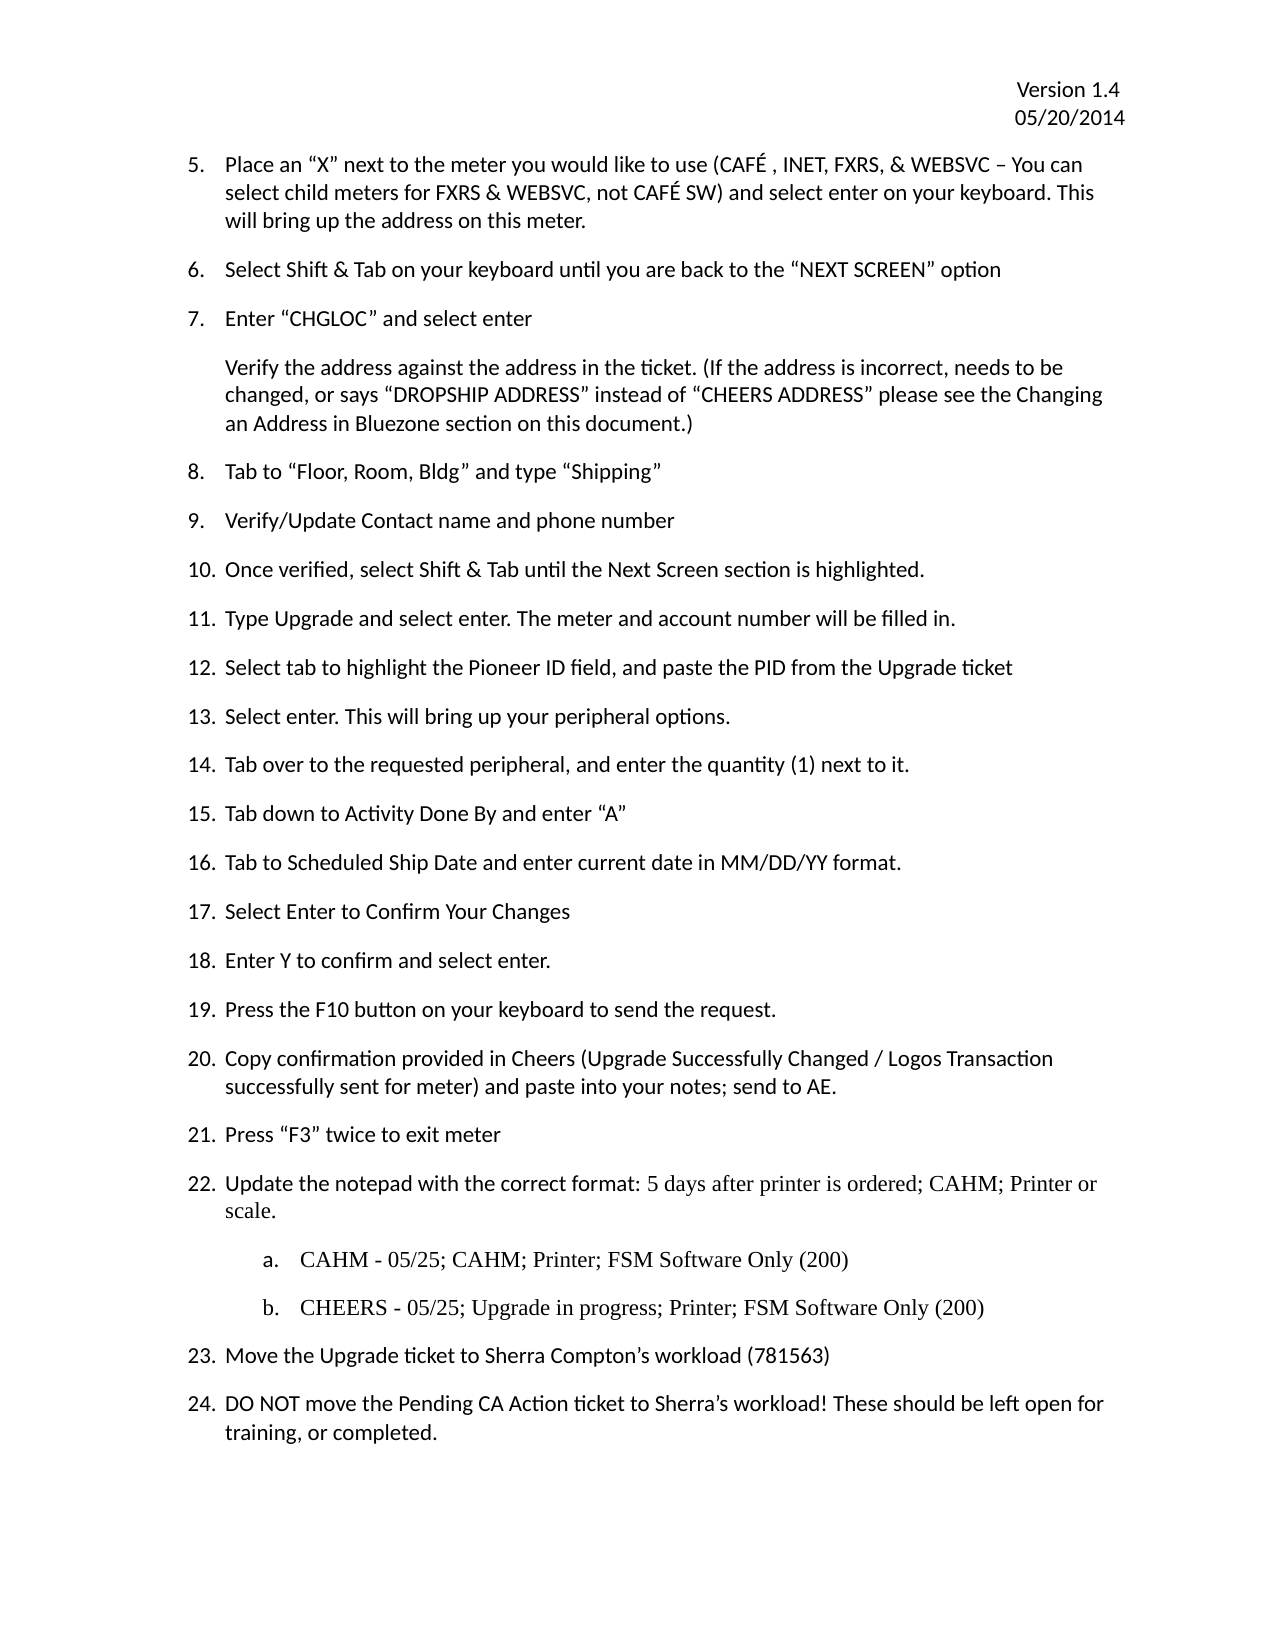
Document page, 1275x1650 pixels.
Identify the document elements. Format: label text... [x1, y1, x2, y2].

list Select Enter to Confirm Your Changes [187, 897, 1125, 925]
list Place an “X” next to the meter you would like to use (CAFÉ , INET, FXRS, & WEBSVC – You can select child meters for FXRS & WEBSVC, not CAFÉ SW) and select enter on your keyboard. This will bring up the address on this meter. [187, 150, 1125, 234]
list Once verified, select Shift & Tab until the Next Screen section is highlighted. [187, 555, 1125, 583]
list Tab over to the requested peripheral, and enter the quantity (1) next to it. [187, 751, 1125, 779]
list DO NOT move the Pending CA Action ticket to Sherra’s workload! These should be left open for training, or completed. [187, 1389, 1125, 1446]
list Select enter. This will bring up your peripheral options. [187, 702, 1125, 730]
list Tab to “Floor, Room, Bldg” and type “Shipping” [187, 457, 1125, 486]
list CHEERS - 05/25; Upgrade in progress; Printer; FSM Software Only (200) [262, 1293, 1125, 1320]
list Tab down to Activity Done By and enter “A” [187, 799, 1125, 827]
list Select Shift & Tab on your keyboard until you are back to the “NEXT SCREEN” option [187, 255, 1125, 283]
list Verify/Update Contact name and phone number [187, 506, 1125, 534]
list Enter Y to confirm and select enter. [187, 946, 1125, 974]
list Select tab to highlight the Pioneer ID field, and paste the PID from the Upgrade ticket [187, 653, 1125, 681]
list CAHM - 05/25; CAHM; Printer; FSM Software Only (200) [262, 1245, 1125, 1273]
list Move the Upgrade ticket to Sherra Compton’s workload (781563) [187, 1341, 1125, 1369]
list Type Upgrade and select enter. The meter and account number will be filled in. [187, 604, 1125, 632]
list Press “F3” twice to exit meter [187, 1121, 1125, 1149]
list Tab to Scheduled Ship Date and enter current date in MM/DD/YY format. [187, 848, 1125, 876]
list Update the notepad with the correct format: 5 days after printer is ordered; CAHM; Printer or scale. [187, 1169, 1125, 1224]
list Press the F10 button on your keyboard to send the request. [187, 995, 1125, 1023]
list Copy confirmation provided in Cheers (Upgrade Successfully Changed / Logos Transaction successfully sent for meter) and paste into your notes; send to AE. [187, 1044, 1125, 1100]
list Enter “CHGLOC” and select enter [187, 304, 1125, 332]
list Verify the address against the address in the ticket. (If the address is incorrect, needs to be changed, or says “DROPSHIP ADDRESS” instead of “CHEERS ADDRESS” please see the Changing an Address in Bluezone section on this document.) [225, 353, 1125, 437]
